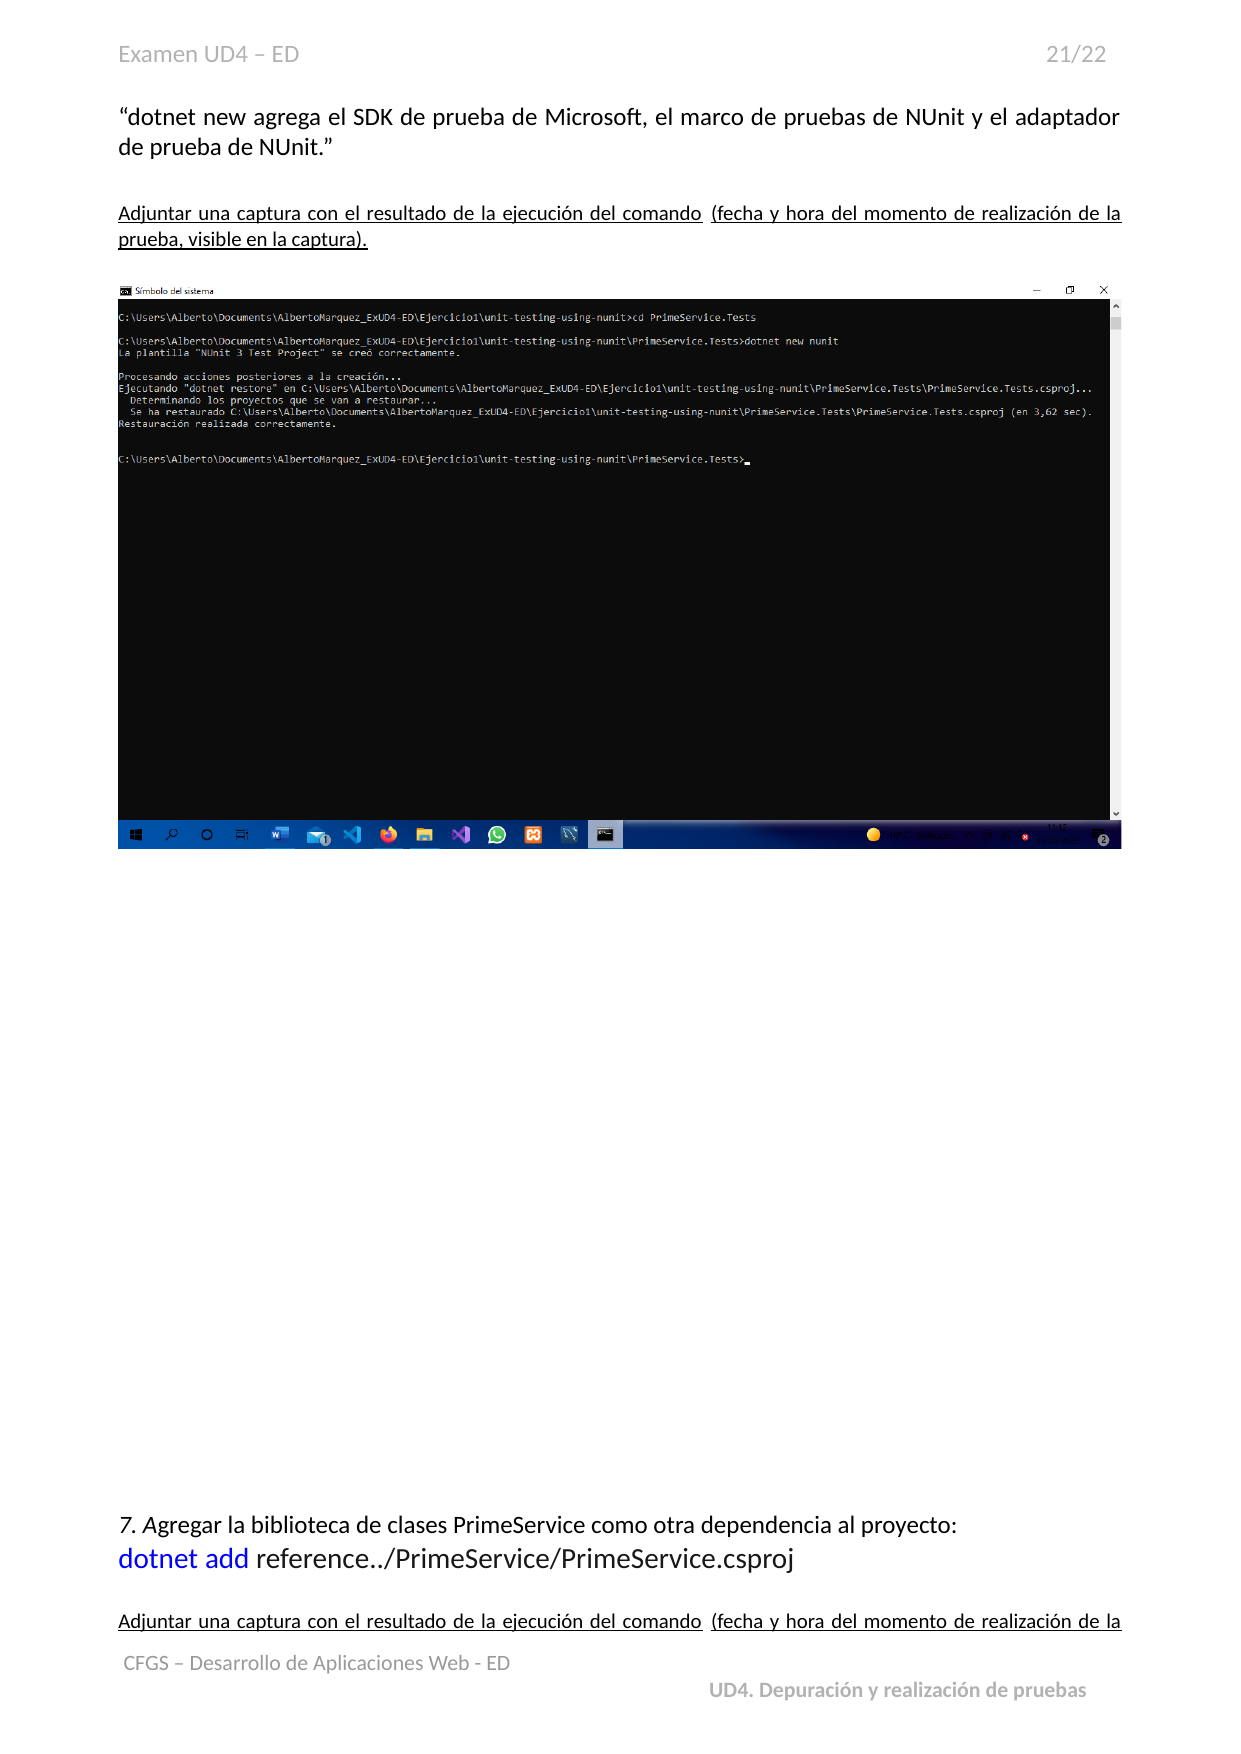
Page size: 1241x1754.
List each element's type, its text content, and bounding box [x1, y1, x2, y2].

text Adjuntar una captura con el resultado de la ejecución del comando (fecha y hora del momento de realización de la prueba, visible en la captura). [118, 196, 1122, 252]
text Adjuntar una captura con el resultado de la ejecución del comando (fecha y hora del momento de realización de la [118, 1604, 1122, 1635]
text dotnet add reference../PrimeService/PrimeService.csproj [118, 1540, 1122, 1576]
text “dotnet new agrega el SDK de prueba de Microsoft, el marco de pruebas de NUnit y el adaptador de prueba de NUnit.” [118, 101, 1122, 162]
text 7. Agregar la biblioteca de clases PrimeService como otra dependencia al proyecto: [118, 1509, 1122, 1540]
